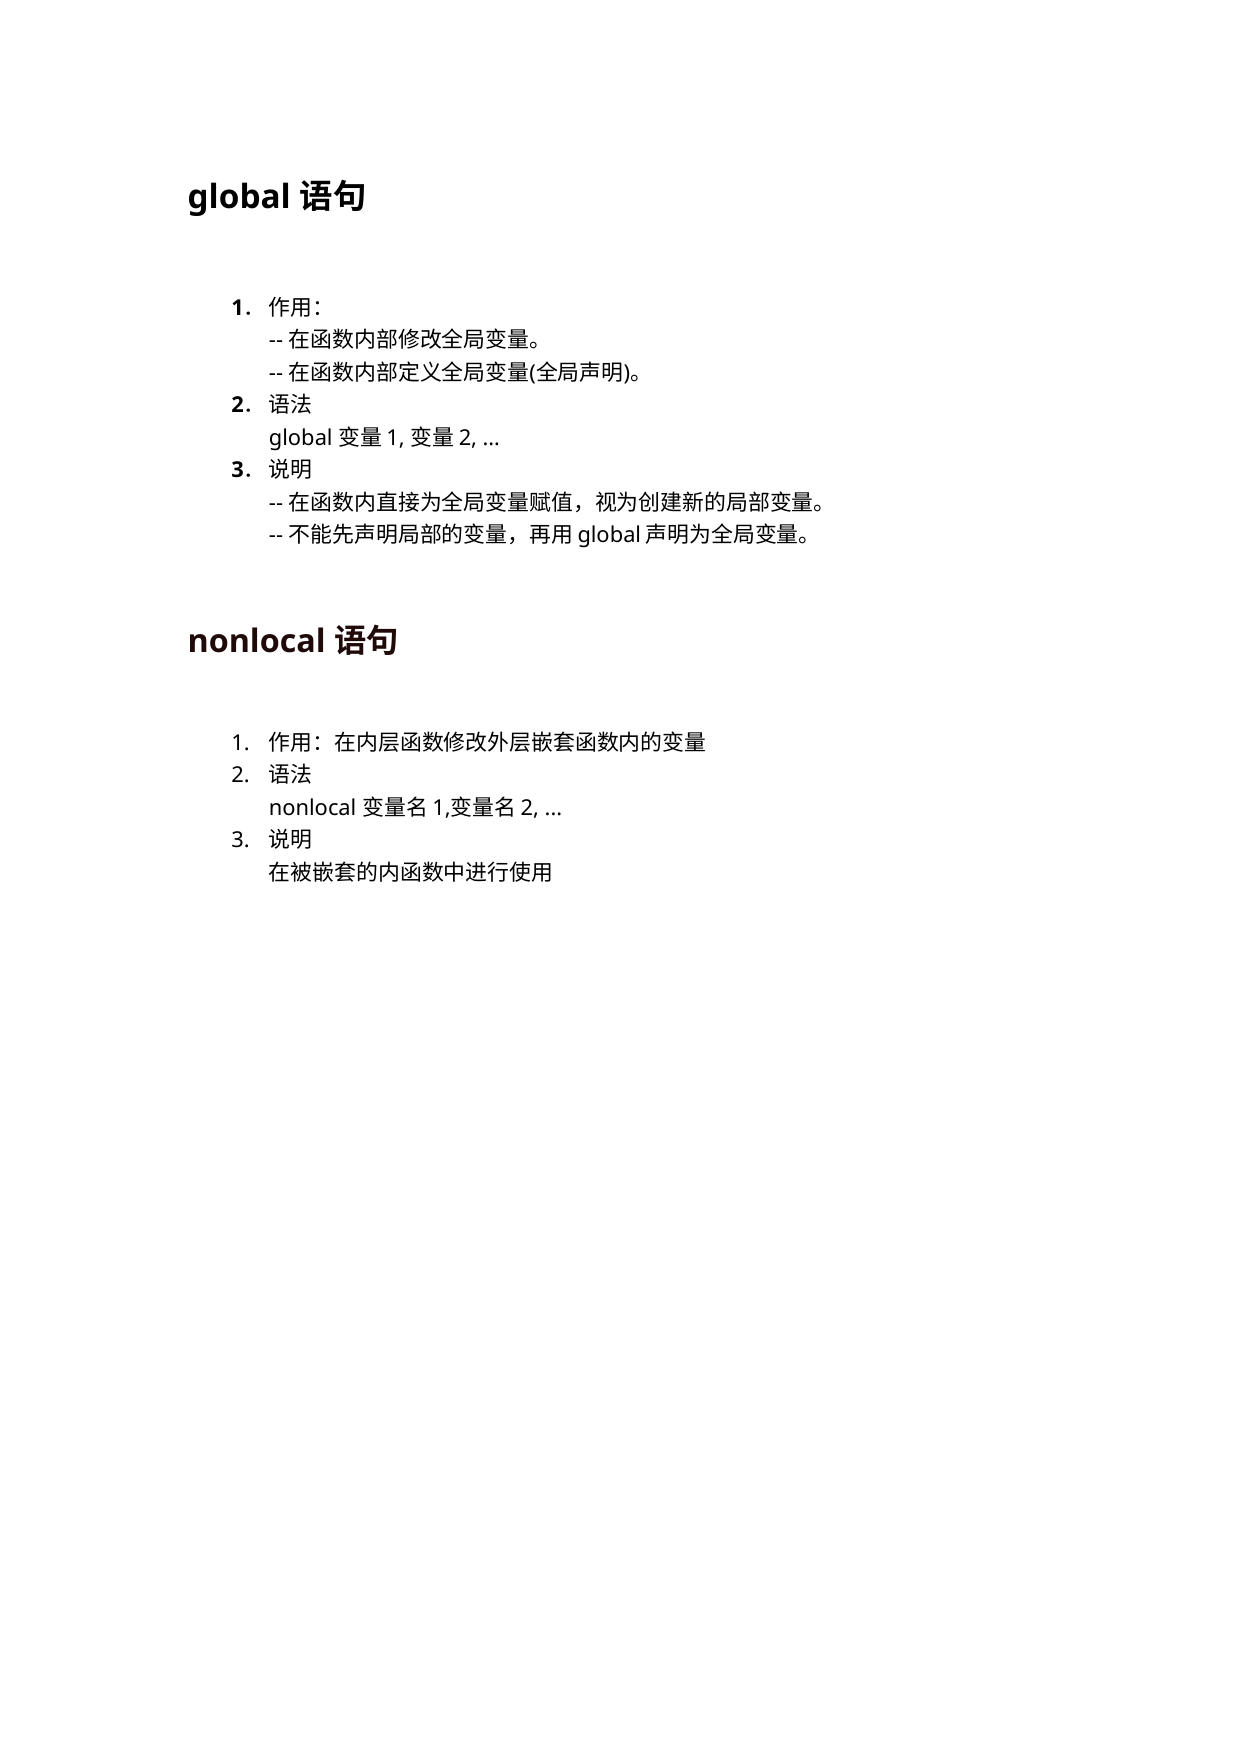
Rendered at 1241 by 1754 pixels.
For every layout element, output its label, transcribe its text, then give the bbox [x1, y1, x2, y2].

list 作用： [231, 289, 1053, 322]
list -- 在函数内部修改全局变量。 [269, 322, 1053, 354]
text global 变量1, 变量2, … [225, 419, 1053, 452]
list 语法 [231, 757, 1053, 789]
list 在被嵌套的内函数中进行使用 [269, 854, 1053, 887]
subtitle nonlocal 语句 [187, 606, 1053, 671]
list 语法 [231, 387, 1053, 419]
list 说明 [231, 822, 1053, 854]
text -- 在函数内直接为全局变量赋值，视为创建新的局部变量。 [269, 484, 1053, 517]
text -- 不能先声明局部的变量，再用global声明为全局变量。 [269, 517, 1053, 549]
list -- 在函数内部定义全局变量(全局声明)。 [269, 354, 1053, 387]
list 作用：在内层函数修改外层嵌套函数内的变量 [231, 724, 1053, 757]
list 说明 [231, 452, 1053, 484]
list nonlocal 变量名1,变量名2, ... [269, 789, 1053, 822]
subtitle global 语句 [187, 162, 1053, 227]
